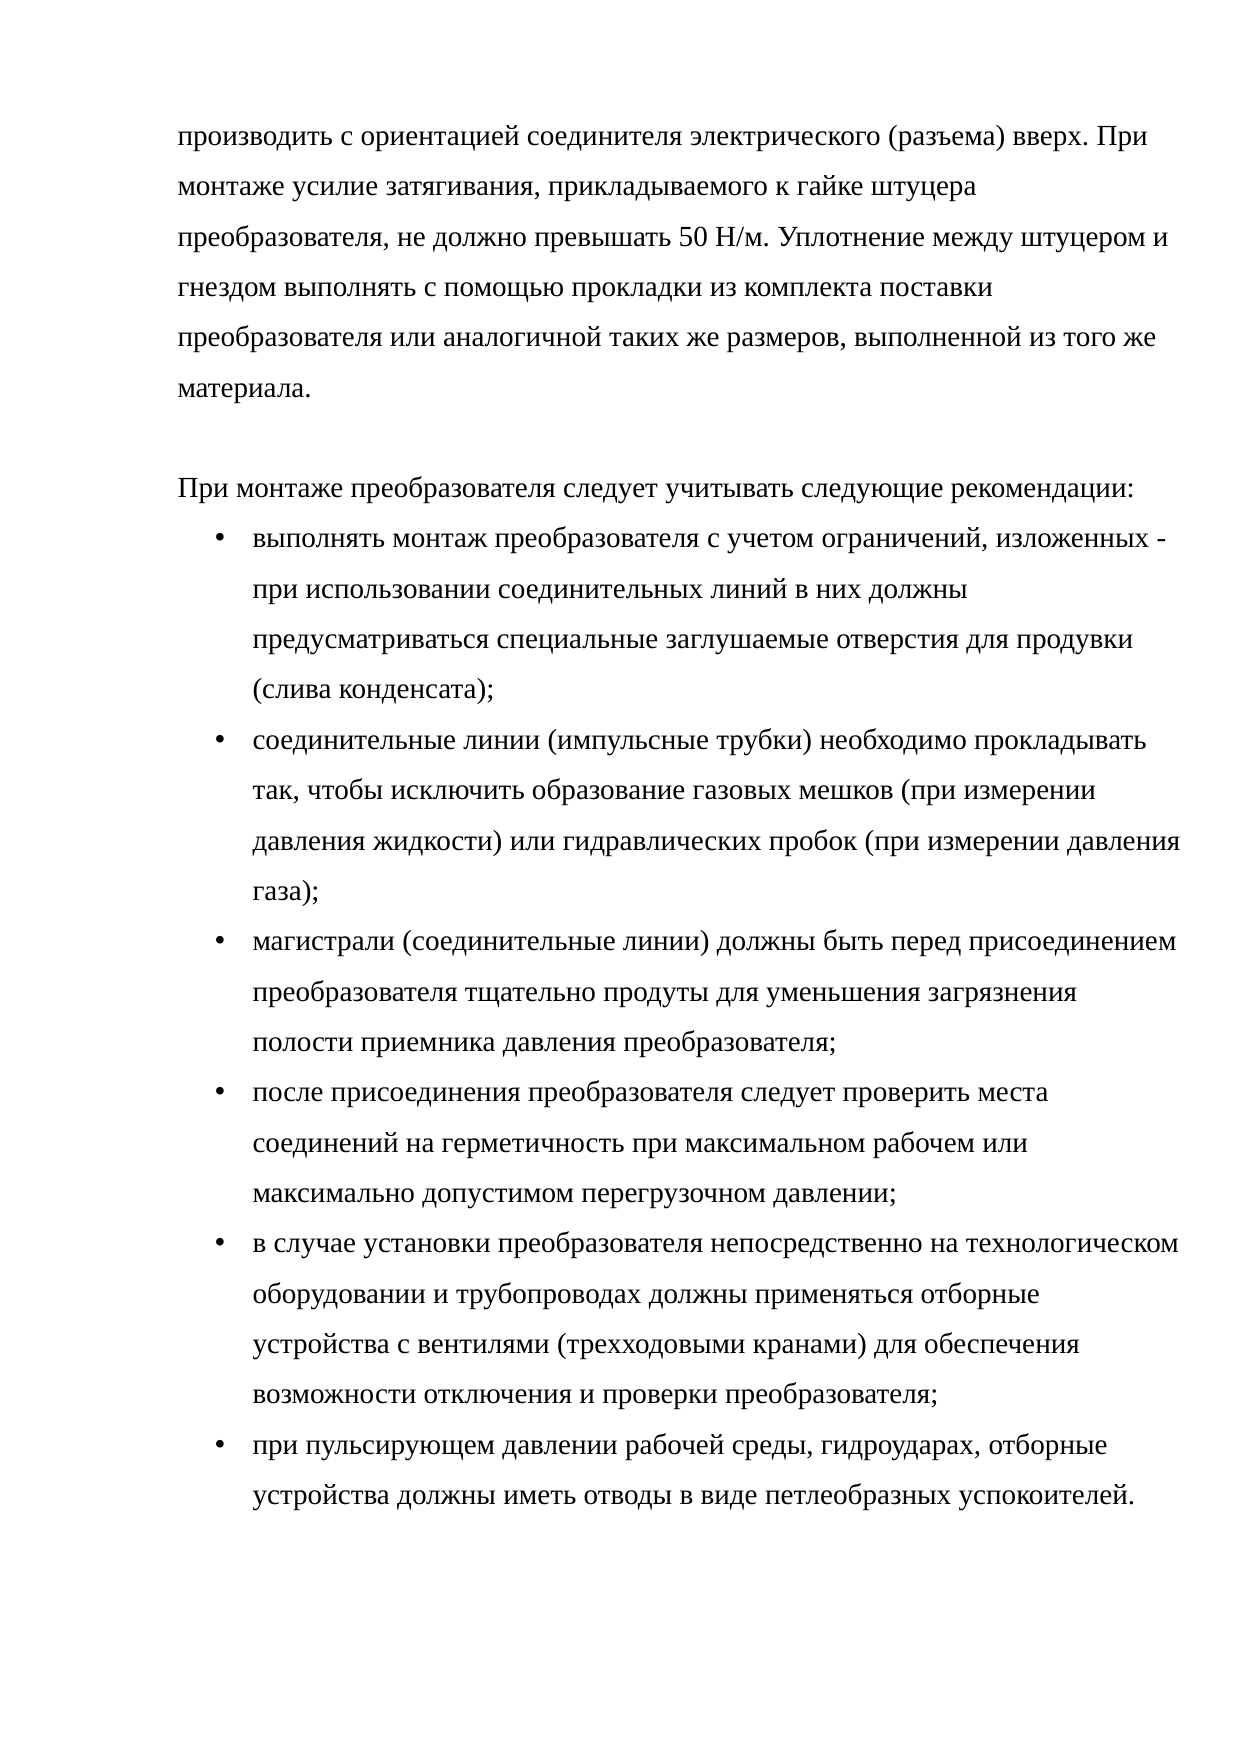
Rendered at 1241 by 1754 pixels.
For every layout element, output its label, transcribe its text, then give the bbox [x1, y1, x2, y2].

list при пульсирующем давлении рабочей среды, гидроударах, отборные устройства должны иметь отводы в виде петлеобразных успокоителей. [215, 1427, 1181, 1511]
list магистрали (соединительные линии) должны быть перед присоединением преобразователя тщательно продуты для уменьшения загрязнения полости приемника давления преобразователя; [215, 923, 1181, 1058]
list после присоединения преобразователя следует проверить места соединений на герметичность при максимальном рабочем или максимально допустимом перегрузочном давлении; [215, 1074, 1181, 1209]
list соединительные линии (импульсные трубки) необходимо прокладывать так, чтобы исключить образование газовых мешков (при измерении давления жидкости) или гидравлических пробок (при измерении давления газа); [215, 722, 1181, 907]
text производить с ориентацией соединителя электрического (разъема) вверх. При монтаже усилие затягивания, прикладываемого к гайке штуцера преобразователя, не должно превышать 50 Н/м. Уплотнение между штуцером и гнездом выполнять с помощью прокладки из комплекта поставки преобразователя или аналогичной таких же размеров, выполненной из того же материала. [177, 118, 1181, 403]
list в случае установки преобразователя непосредственно на технологическом оборудовании и трубопроводах должны применяться отборные устройства с вентилями (трехходовыми кранами) для обеспечения возможности отключения и проверки преобразователя; [215, 1225, 1181, 1410]
text При монтаже преобразователя следует учитывать следующие рекомендации: [177, 470, 1181, 504]
list выполнять монтаж преобразователя с учетом ограничений, изложенных - при использовании соединительных линий в них должны предусматриваться специальные заглушаемые отверстия для продувки (слива конденсата); [215, 521, 1181, 705]
